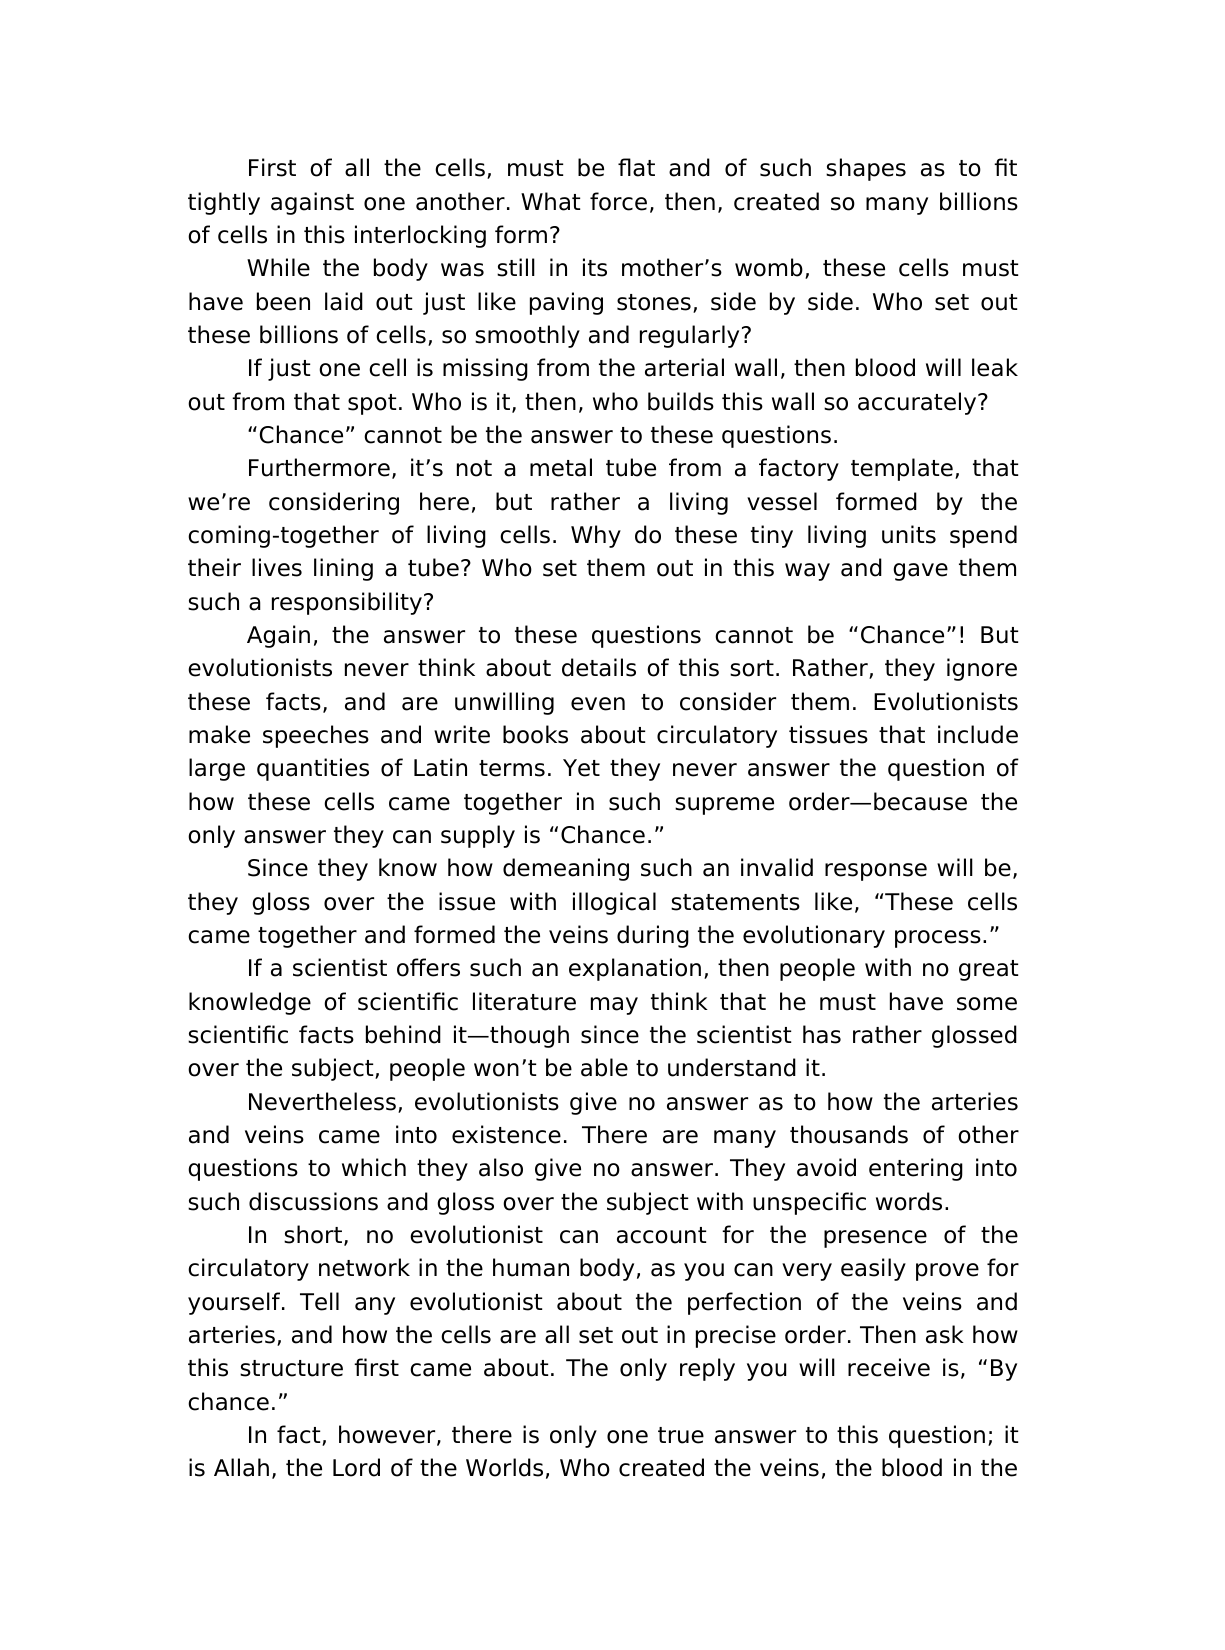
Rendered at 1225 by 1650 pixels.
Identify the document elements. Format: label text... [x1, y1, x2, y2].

text Since they know how demeaning such an invalid response will be, they gloss over the issue with illogical statements like, “These cells came together and formed the veins during the evolutionary process.” [187, 850, 1020, 950]
text Again, the answer to these questions cannot be “Chance”! But evolutionists never think about details of this sort. Rather, they ignore these facts, and are unwilling even to consider them. Evolutionists make speeches and write books about circulatory tissues that include large quantities of Latin terms. Yet they never answer the question of how these cells came together in such supreme order—because the only answer they can supply is “Chance.” [187, 617, 1020, 850]
text “Chance” cannot be the answer to these questions. [187, 417, 1020, 450]
text If a scientist offers such an explanation, then people with no great knowledge of scientific literature may think that he must have some scientific facts behind it—though since the scientist has rather glossed over the subject, people won’t be able to understand it. [187, 950, 1020, 1083]
text Furthermore, it’s not a metal tube from a factory template, that we’re considering here, but rather a living vessel formed by the coming-together of living cells. Why do these tiny living units spend their lives lining a tube? Who set them out in this way and gave them such a responsibility? [187, 450, 1020, 617]
text Nevertheless, evolutionists give no answer as to how the arteries and veins came into existence. There are many thousands of other questions to which they also give no answer. They avoid entering into such discussions and gloss over the subject with unspecific words. [187, 1083, 1020, 1217]
text If just one cell is missing from the arterial wall, then blood will leak out from that spot. Who is it, then, who builds this wall so accurately? [187, 350, 1020, 417]
text While the body was still in its mother’s womb, these cells must have been laid out just like paving stones, side by side. Who set out these billions of cells, so smoothly and regularly? [187, 250, 1020, 350]
text In short, no evolutionist can account for the presence of the circulatory network in the human body, as you can very easily prove for yourself. Tell any evolutionist about the perfection of the veins and arteries, and how the cells are all set out in precise order. Then ask how this structure first came about. The only reply you will receive is, “By chance.” [187, 1217, 1020, 1417]
text First of all the cells, must be flat and of such shapes as to fit tightly against one another. What force, then, created so many billions of cells in this interlocking form? [187, 150, 1020, 250]
text In fact, however, there is only one true answer to this question; it is Allah, the Lord of the Worlds, Who created the veins, the blood in the [187, 1417, 1020, 1483]
